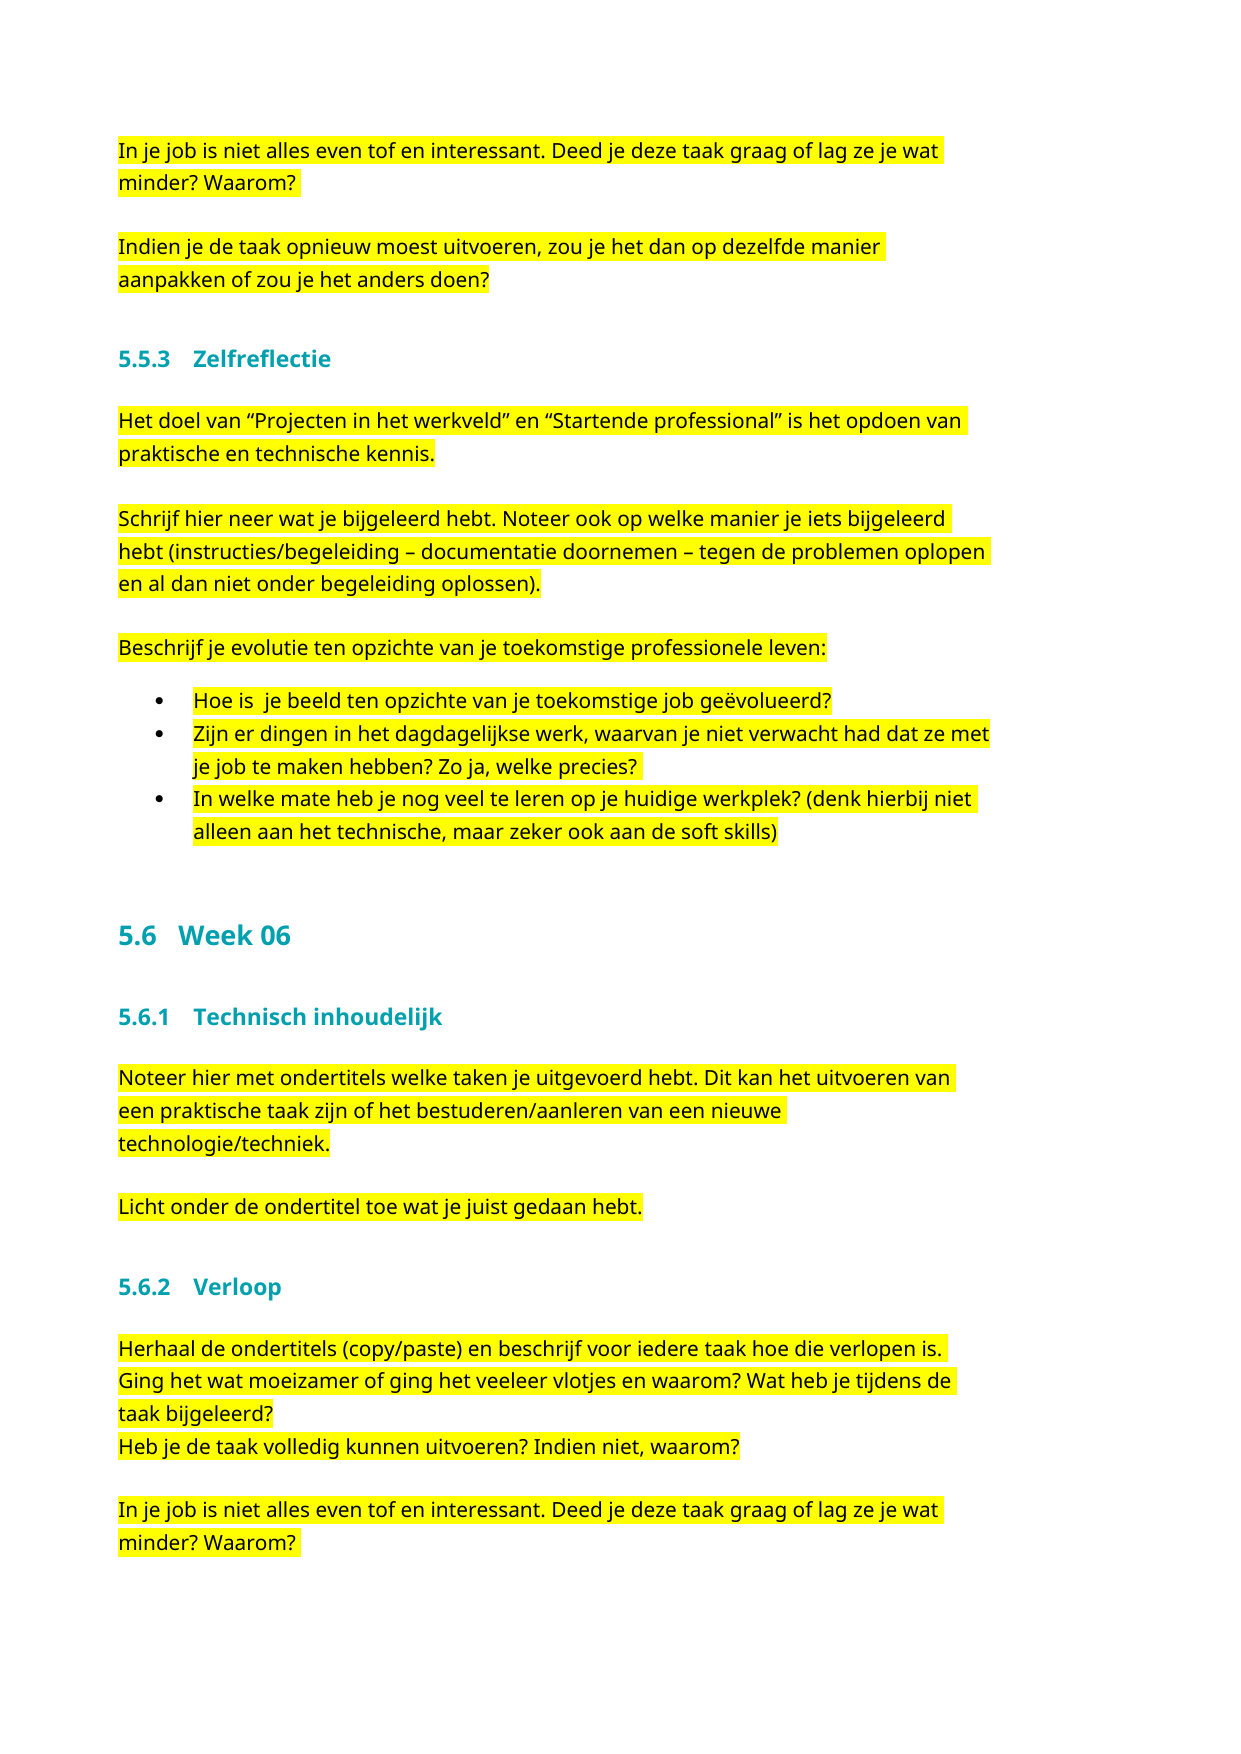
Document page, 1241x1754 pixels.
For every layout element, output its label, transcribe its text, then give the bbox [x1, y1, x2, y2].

list Hoe is je beeld ten opzichte van je toekomstige job geëvolueerd? [156, 687, 992, 715]
text Noteer hier met ondertitels welke taken je uitgevoerd hebt. Dit kan het uitvoeren van een praktische taak zijn of het bestuderen/aanleren van een nieuwe technologie/techniek. [118, 1063, 992, 1157]
text In je job is niet alles even tof en interessant. Deed je deze taak graag of lag ze je wat minder? Waarom? [118, 136, 992, 197]
text Beschrijf je evolutie ten opzichte van je toekomstige professionele leven: [118, 633, 992, 662]
text Het doel van “Projecten in het werkveld” en “Startende professional” is het opdoen van praktische en technische kennis. Schrijf hier neer wat je bijgeleerd hebt. Noteer ook op welke manier je iets bijgeleerd hebt (instructies/begeleiding – documentatie doornemen – tegen de problemen oplopen en al dan niet onder begeleiding oplossen). [118, 406, 992, 598]
subtitle Week 06 [118, 916, 992, 953]
text In je job is niet alles even tof en interessant. Deed je deze taak graag of lag ze je wat minder? Waarom? [118, 1496, 992, 1557]
text Indien je de taak opnieuw moest uitvoeren, zou je het dan op dezelfde manier aanpakken of zou je het anders doen? [118, 232, 992, 293]
text Herhaal de ondertitels (copy/paste) en beschrijf voor iedere taak hoe die verlopen is. Ging het wat moeizamer of ging het veeleer vlotjes en waarom? Wat heb je tijdens de taak bijgeleerd? Heb je de taak volledig kunnen uitvoeren? Indien niet, waarom? [118, 1334, 992, 1460]
subtitle Technisch inhoudelijk [118, 1000, 992, 1032]
subtitle Zelfreflectie [118, 343, 992, 374]
text Licht onder de ondertitel toe wat je juist gedaan hebt. [118, 1192, 992, 1221]
subtitle Verloop [118, 1271, 992, 1302]
list Zijn er dingen in het dagdagelijkse werk, waarvan je niet verwacht had dat ze met je job te maken hebben? Zo ja, welke precies? [156, 719, 992, 780]
list In welke mate heb je nog veel te leren op je huidige werkplek? (denk hierbij niet alleen aan het technische, maar zeker ook aan de soft skills) [156, 784, 992, 846]
